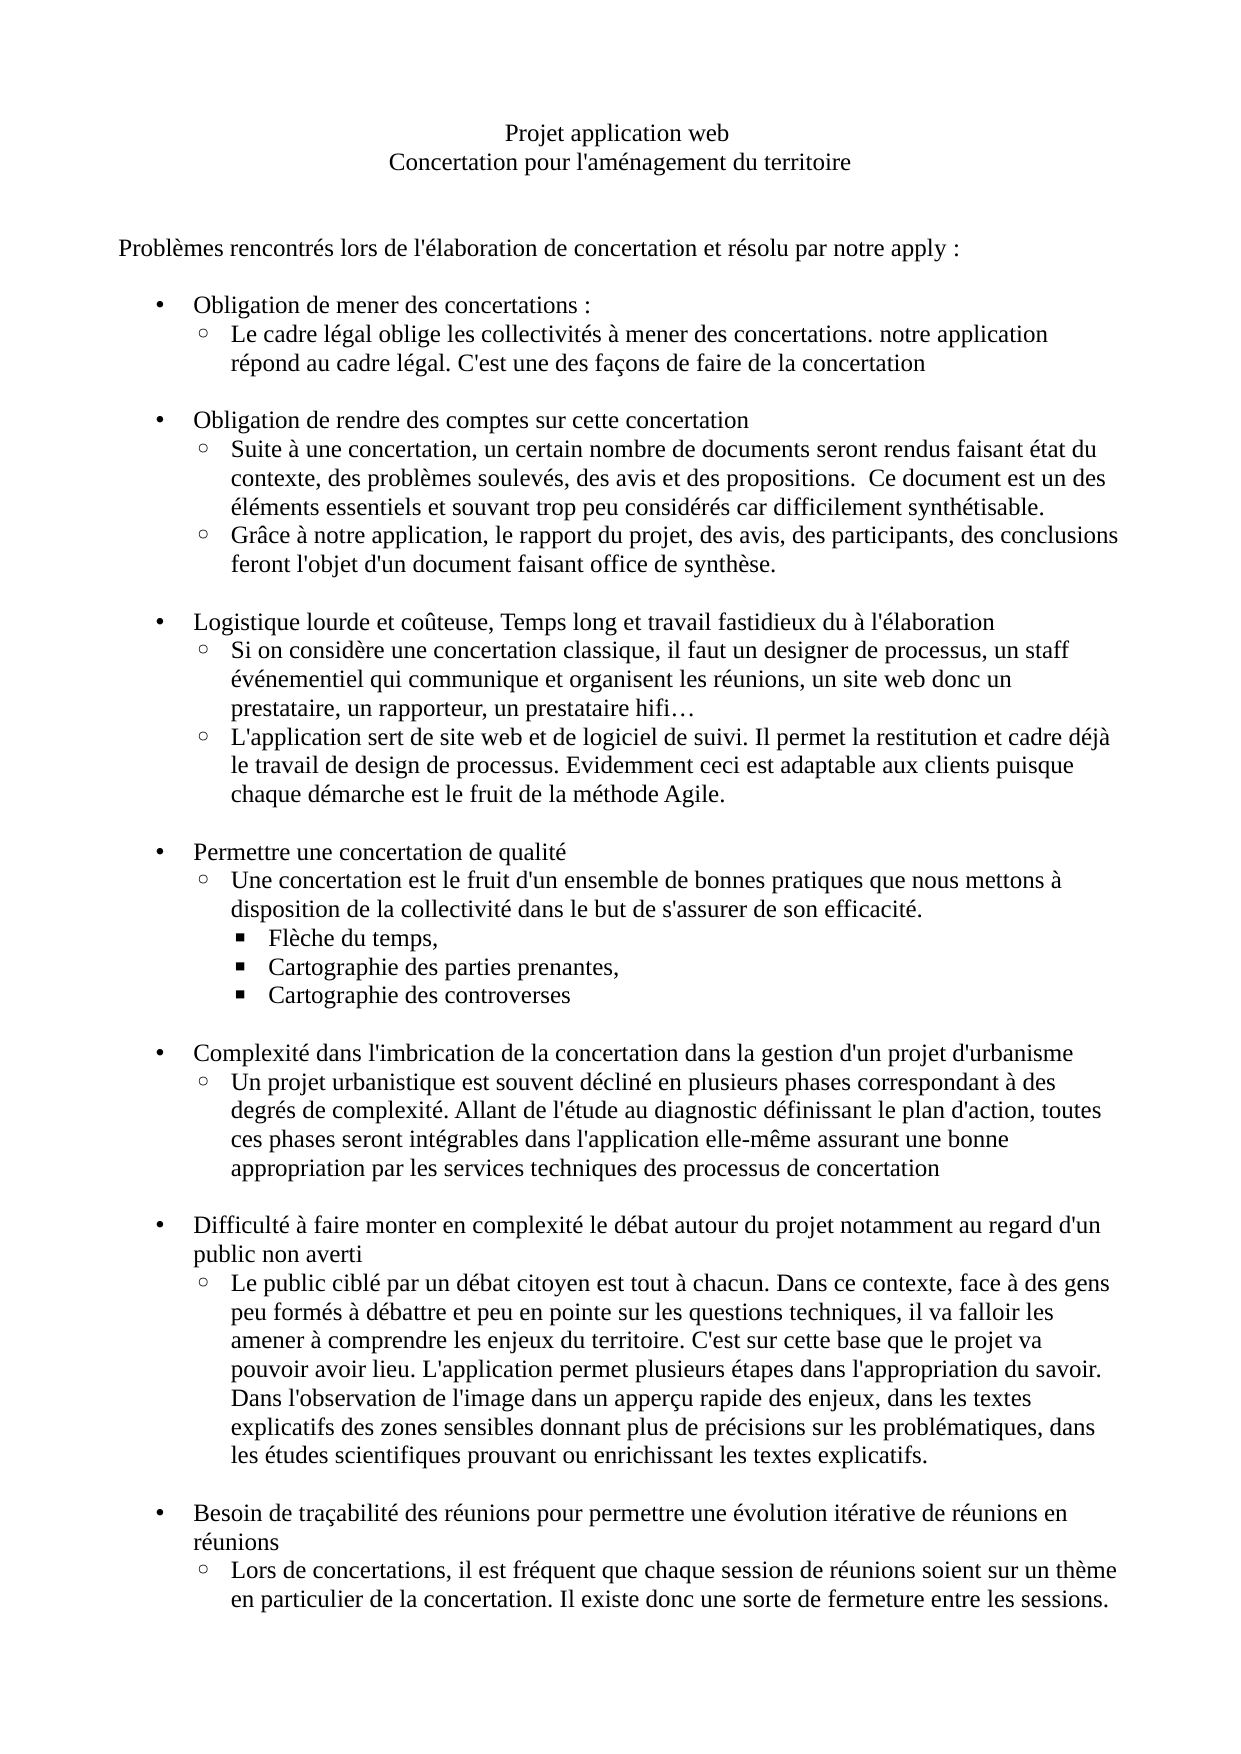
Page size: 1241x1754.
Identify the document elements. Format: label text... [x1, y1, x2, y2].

list Une concertation est le fruit d'un ensemble de bonnes pratiques que nous mettons à disposition de la collectivité dans le but de s'assurer de son efficacité. [193, 866, 1122, 923]
list Cartographie des parties prenantes, [231, 952, 1122, 981]
text Projet application web [118, 118, 1122, 147]
list Flèche du temps, [231, 923, 1122, 952]
text Concertation pour l'aménagement du territoire [118, 147, 1122, 176]
list Logistique lourde et coûteuse, Temps long et travail fastidieux du à l'élaboration [156, 607, 1122, 636]
list Grâce à notre application, le rapport du projet, des avis, des participants, des conclusions feront l'objet d'un document faisant office de synthèse. [193, 521, 1122, 578]
list Complexité dans l'imbrication de la concertation dans la gestion d'un projet d'urbanisme [156, 1038, 1122, 1067]
list Le cadre légal oblige les collectivités à mener des concertations. notre application répond au cadre légal. C'est une des façons de faire de la concertation [193, 319, 1122, 377]
list Si on considère une concertation classique, il faut un designer de processus, un staff événementiel qui communique et organisent les réunions, un site web donc un prestataire, un rapporteur, un prestataire hifi… [193, 636, 1122, 722]
list Lors de concertations, il est fréquent que chaque session de réunions soient sur un thème en particulier de la concertation. Il existe donc une sorte de fermeture entre les sessions. [193, 1556, 1122, 1613]
list Obligation de mener des concertations : [156, 291, 1122, 319]
list Suite à une concertation, un certain nombre de documents seront rendus faisant état du contexte, des problèmes soulevés, des avis et des propositions. Ce document est un des éléments essentiels et souvant trop peu considérés car difficilement synthétisable. [193, 434, 1122, 521]
list Un projet urbanistique est souvent décliné en plusieurs phases correspondant à des degrés de complexité. Allant de l'étude au diagnostic définissant le plan d'action, toutes ces phases seront intégrables dans l'application elle-même assurant une bonne appropriation par les services techniques des processus de concertation [193, 1067, 1122, 1182]
list Cartographie des controverses [231, 981, 1122, 1009]
list Obligation de rendre des comptes sur cette concertation [156, 406, 1122, 434]
list Le public ciblé par un débat citoyen est tout à chacun. Dans ce contexte, face à des gens peu formés à débattre et peu en pointe sur les questions techniques, il va falloir les amener à comprendre les enjeux du territoire. C'est sur cette base que le projet va pouvoir avoir lieu. L'application permet plusieurs étapes dans l'appropriation du savoir. Dans l'observation de l'image dans un apperçu rapide des enjeux, dans les textes explicatifs des zones sensibles donnant plus de précisions sur les problématiques, dans les études scientifiques prouvant ou enrichissant les textes explicatifs. [193, 1268, 1122, 1469]
list Difficulté à faire monter en complexité le débat autour du projet notamment au regard d'un public non averti [156, 1211, 1122, 1268]
list L'application sert de site web et de logiciel de suivi. Il permet la restitution et cadre déjà le travail de design de processus. Evidemment ceci est adaptable aux clients puisque chaque démarche est le fruit de la méthode Agile. [193, 722, 1122, 808]
text Problèmes rencontrés lors de l'élaboration de concertation et résolu par notre apply : [118, 233, 1122, 262]
list Permettre une concertation de qualité [156, 837, 1122, 866]
list Besoin de traçabilité des réunions pour permettre une évolution itérative de réunions en réunions [156, 1498, 1122, 1556]
